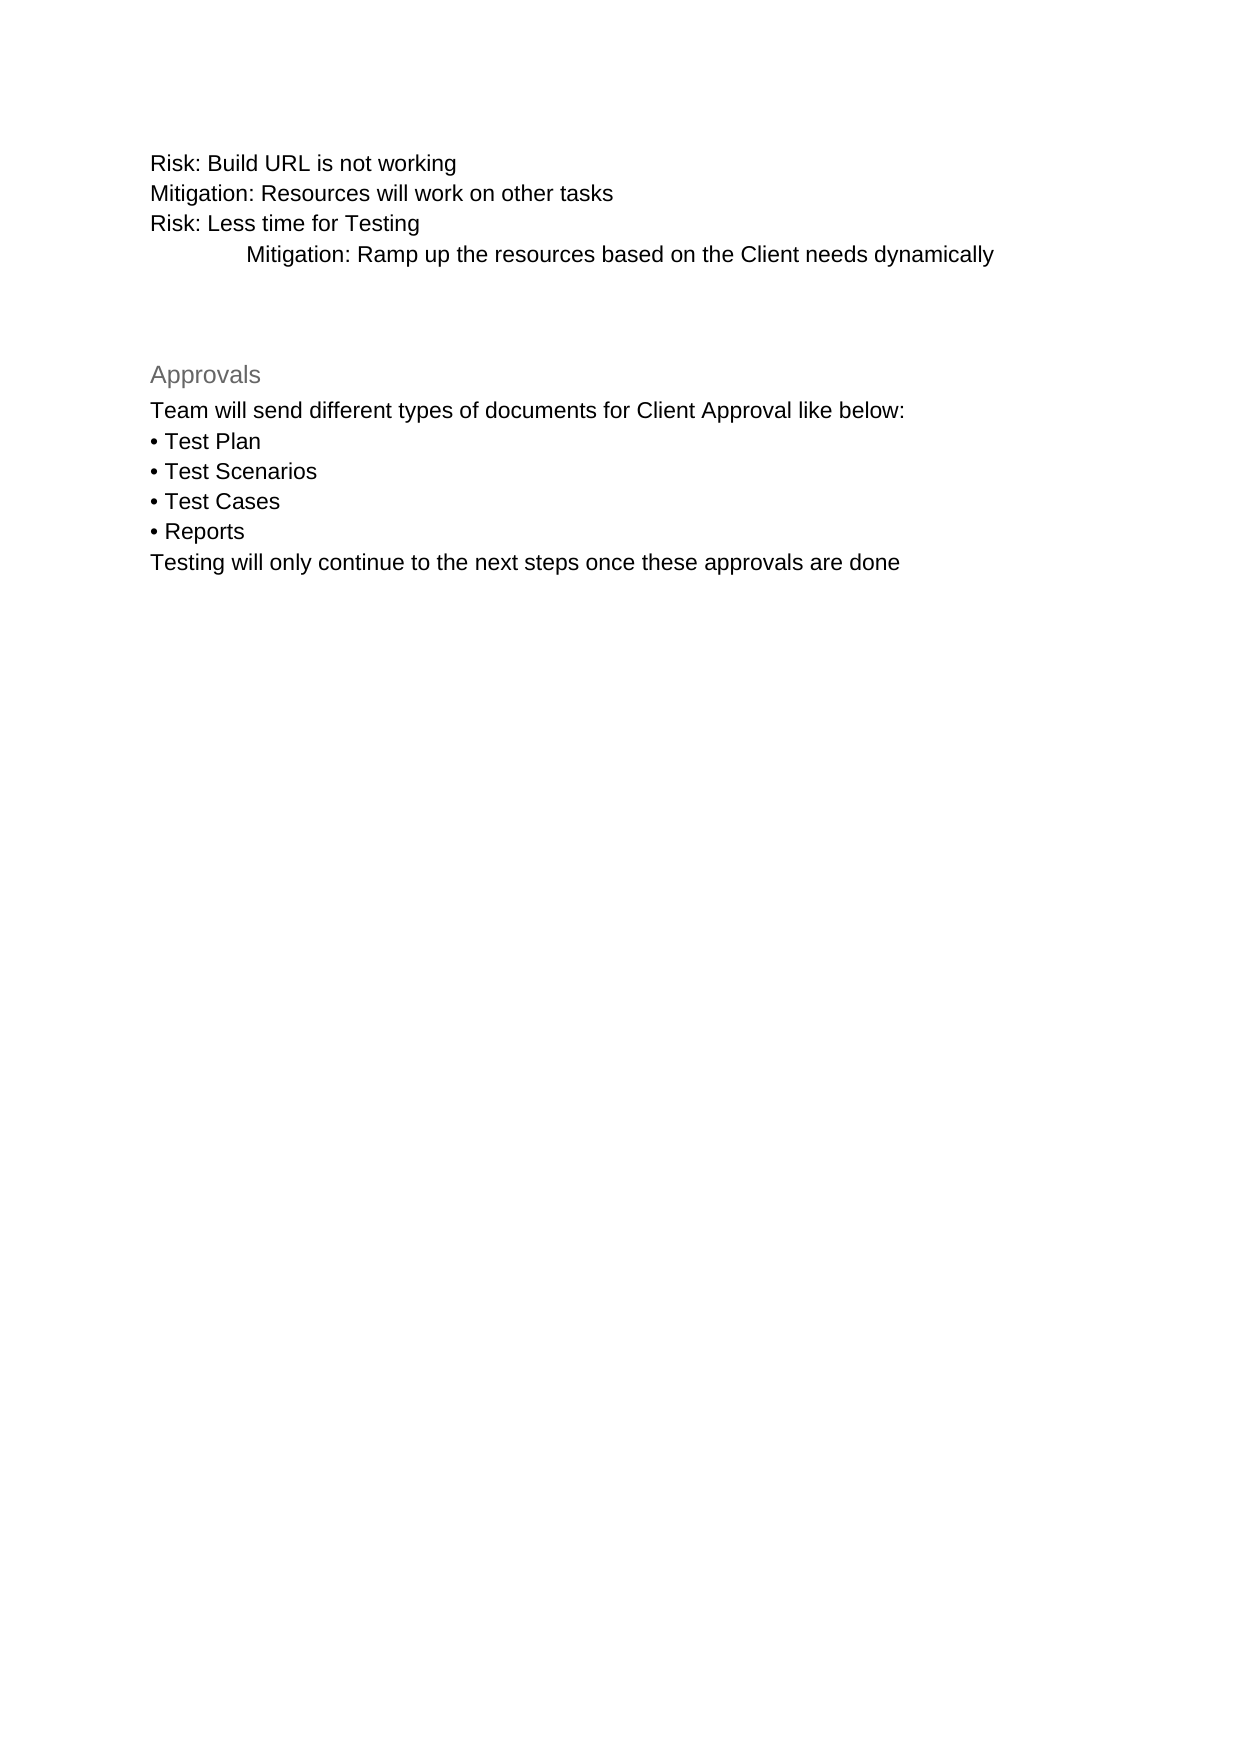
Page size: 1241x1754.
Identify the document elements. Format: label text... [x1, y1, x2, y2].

text Testing will only continue to the next steps once these approvals are done [150, 548, 1090, 575]
text • Reports [150, 518, 1090, 545]
text Team will send different types of documents for Client Approval like below: [150, 397, 1090, 424]
text Risk: Less time for Testing [150, 210, 1090, 237]
text • Test Plan [150, 428, 1090, 454]
text Mitigation: Resources will work on other tasks [150, 180, 1090, 207]
text Mitigation: Ramp up the resources based on the Client needs dynamically [150, 241, 1090, 267]
subtitle Approvals [150, 360, 1090, 389]
text • Test Scenarios [150, 458, 1090, 484]
text • Test Cases [150, 488, 1090, 514]
text Risk: Build URL is not working [150, 150, 1090, 176]
